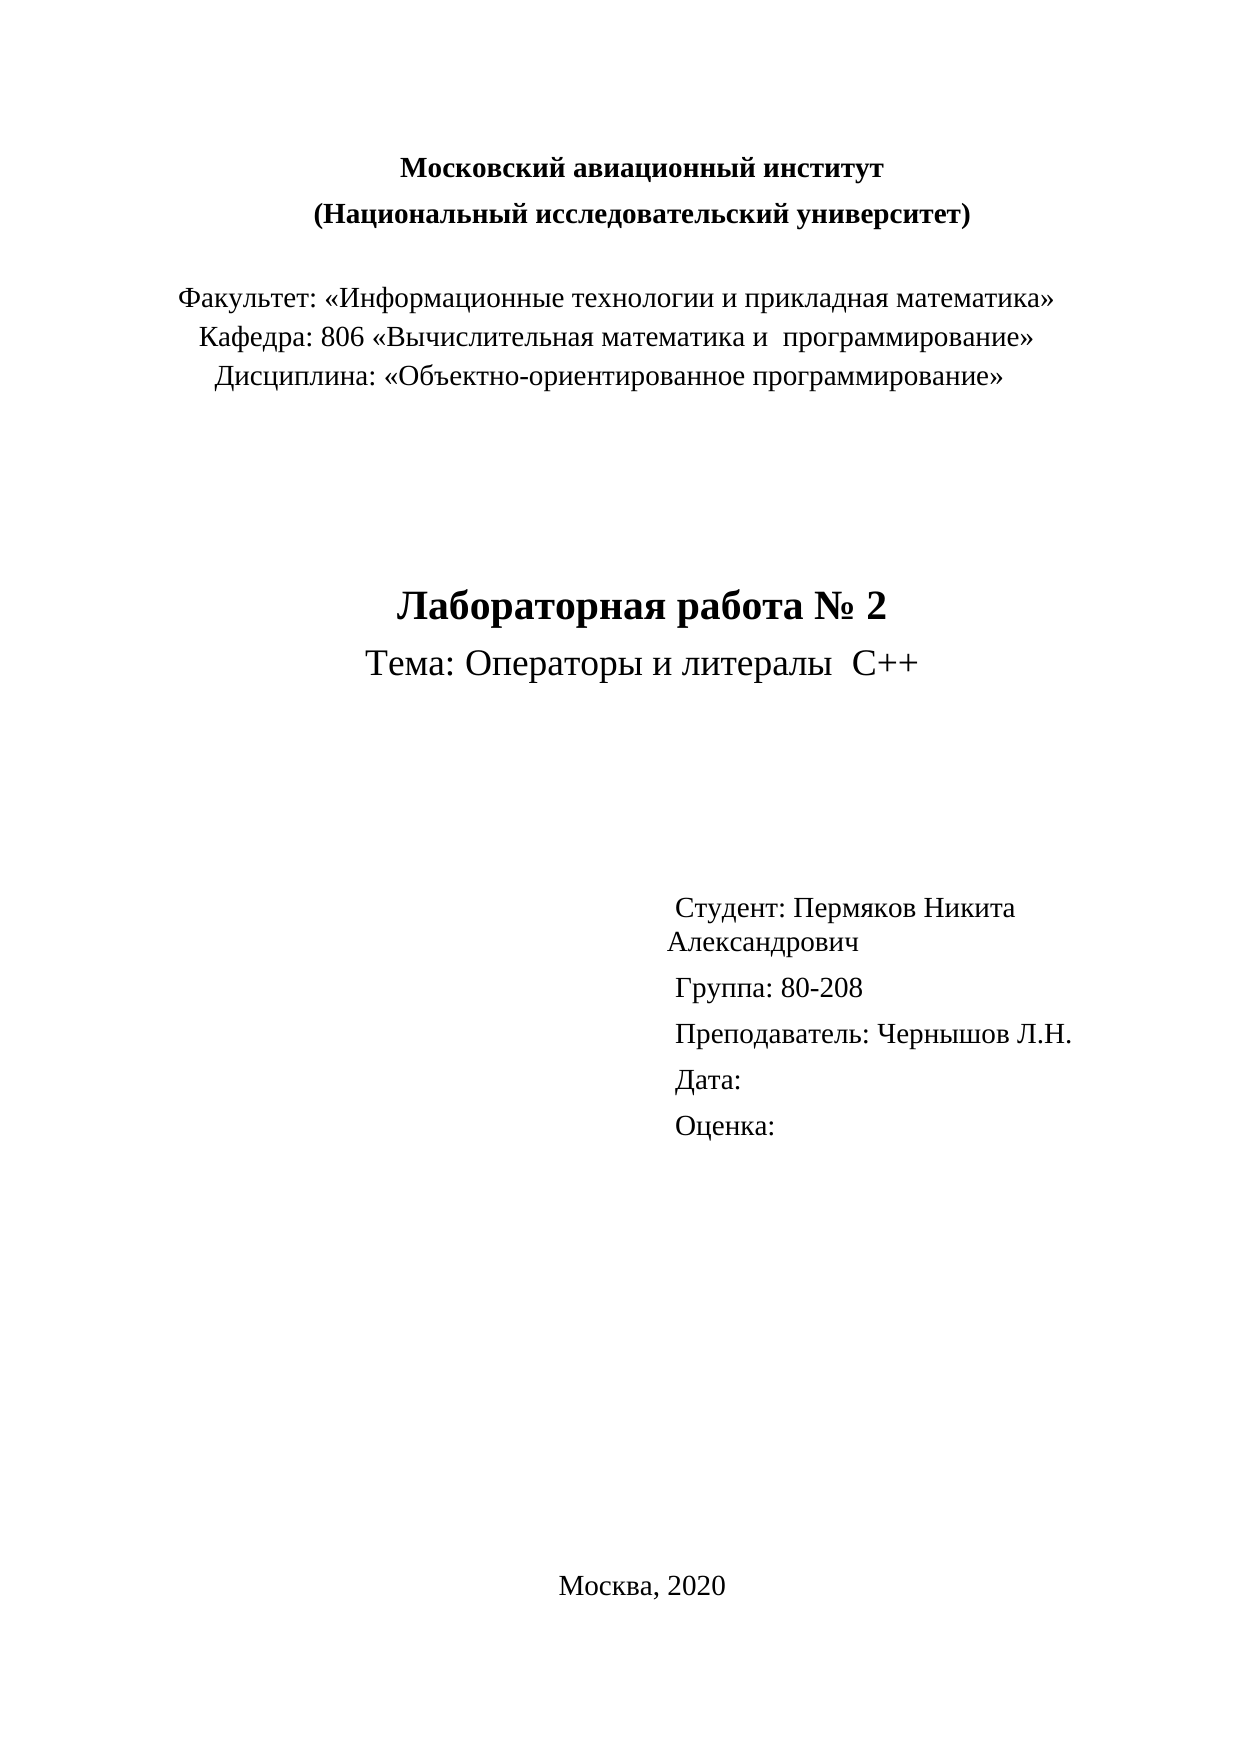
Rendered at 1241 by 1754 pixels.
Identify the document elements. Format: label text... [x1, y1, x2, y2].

text Кафедра: 806 «Вычислительная математика и программирование» [150, 319, 1090, 353]
text Московский авиационный институт [150, 150, 1090, 183]
text Группа: 80-208 [667, 970, 1090, 1003]
text Дисциплина: «Объектно-ориентированное программирование» [150, 358, 1090, 391]
text Преподаватель: Чернышов Л.Н. [667, 1016, 1090, 1049]
text Дата: [667, 1062, 1090, 1095]
text Факультет: «Информационные технологии и прикладная математика» [150, 281, 1090, 314]
text Оценка: [667, 1108, 1090, 1141]
text Тема: Операторы и литералы С++ [150, 641, 1090, 684]
text (Национальный исследовательский университет) [150, 196, 1090, 229]
text Студент: Пермяков Никита Александрович [667, 890, 1090, 957]
text Москва, 2020 [150, 1568, 1090, 1602]
text Лабораторная работа № 2 [150, 580, 1090, 628]
